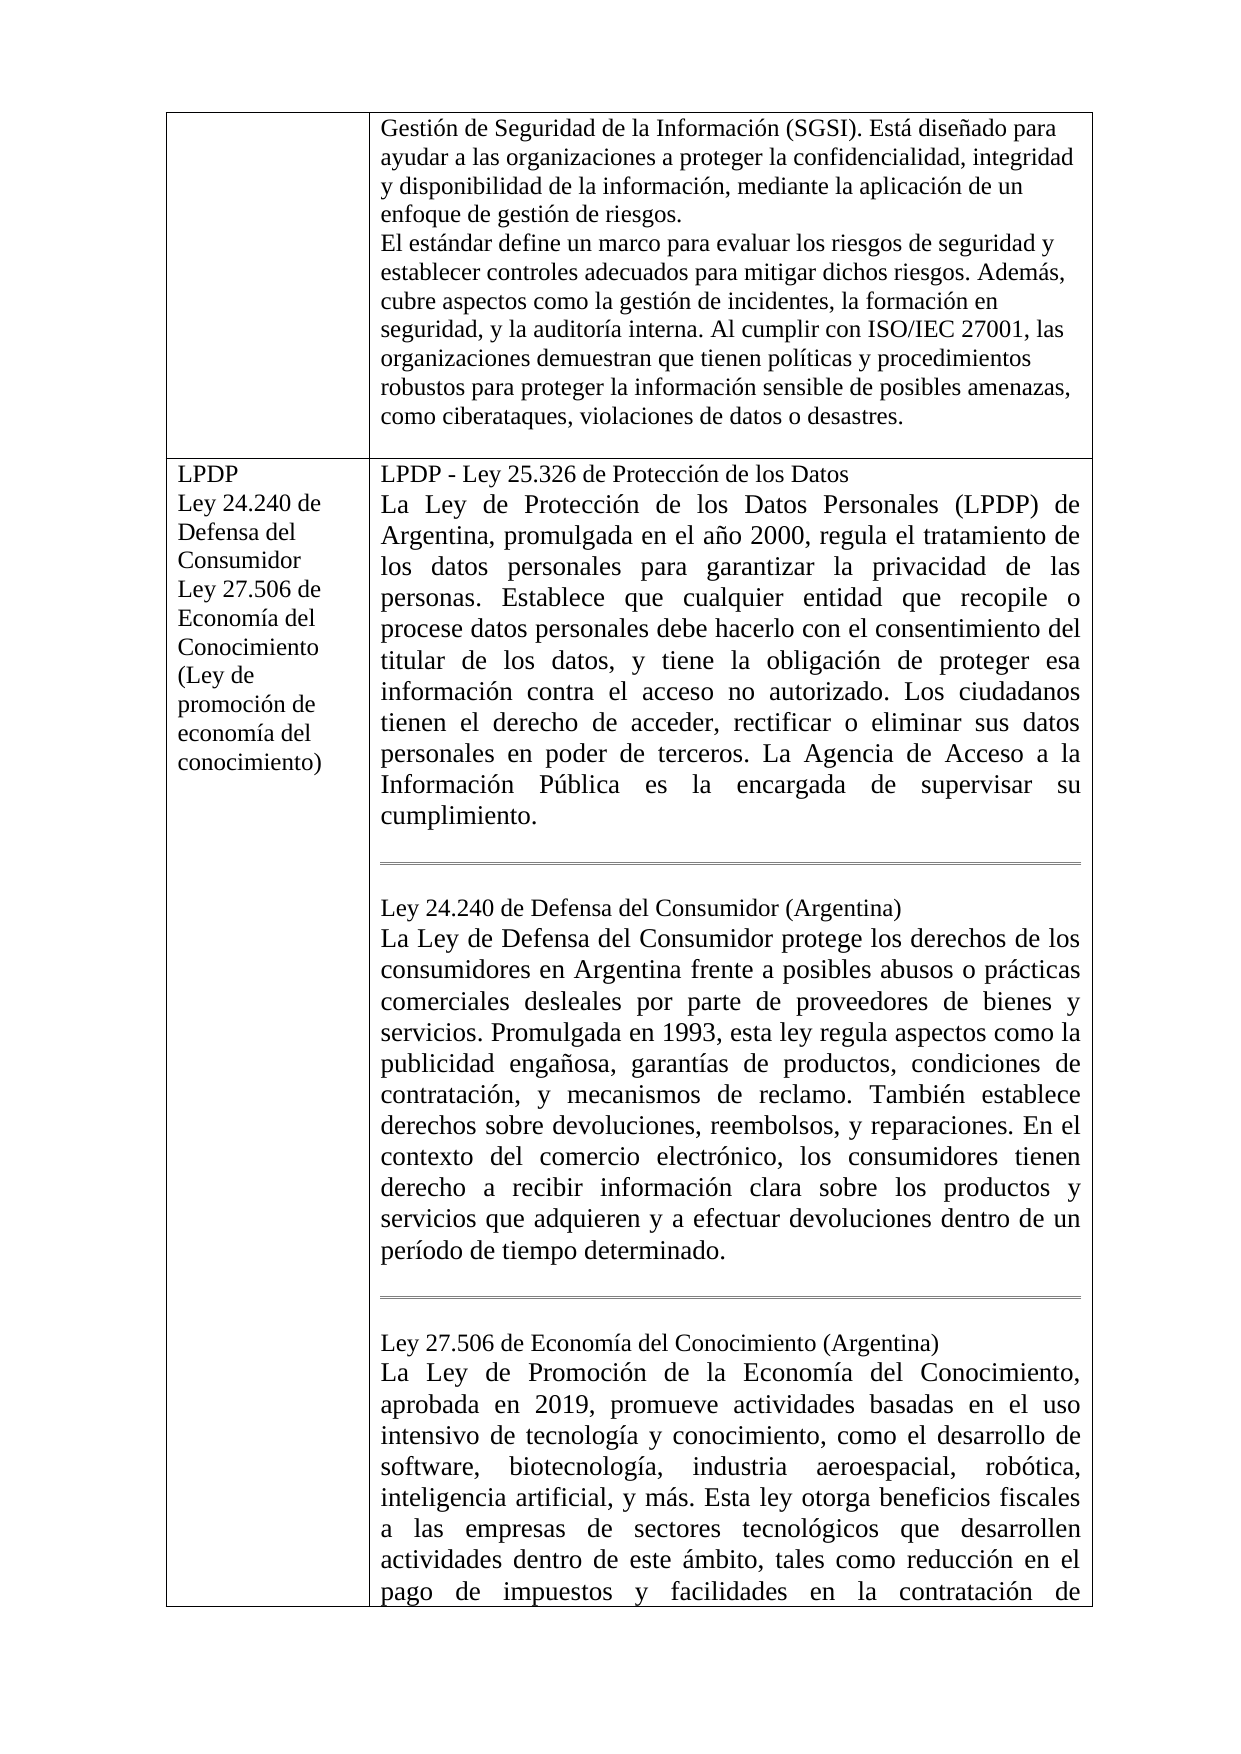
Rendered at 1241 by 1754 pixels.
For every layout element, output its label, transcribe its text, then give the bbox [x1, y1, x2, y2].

table_cell LPDP - Ley 25.326 de Protección de los Datos La Ley de Protección de los Datos Personales (LPDP) de Argentina, promulgada en el año 2000, regula el tratamiento de los datos personales para garantizar la privacidad de las personas. Establece que cualquier entidad que recopile o procese datos personales debe hacerlo con el consentimiento del titular de los datos, y tiene la obligación de proteger esa información contra el acceso no autorizado. Los ciudadanos tienen el derecho de acceder, rectificar o eliminar sus datos personales en poder de terceros. La Agencia de Acceso a la Información Pública es la encargada de supervisar su cumplimiento. Ley 24.240 de Defensa del Consumidor (Argentina) La Ley de Defensa del Consumidor protege los derechos de los consumidores en Argentina frente a posibles abusos o prácticas comerciales desleales por parte de proveedores de bienes y servicios. Promulgada en 1993, esta ley regula aspectos como la publicidad engañosa, garantías de productos, condiciones de contratación, y mecanismos de reclamo. También establece derechos sobre devoluciones, reembolsos, y reparaciones. En el contexto del comercio electrónico, los consumidores tienen derecho a recibir información clara sobre los productos y servicios que adquieren y a efectuar devoluciones dentro de un período de tiempo determinado. Ley 27.506 de Economía del Conocimiento (Argentina) La Ley de Promoción de la Economía del Conocimiento, aprobada en 2019, promueve actividades basadas en el uso intensivo de tecnología y conocimiento, como el desarrollo de software, biotecnología, industria aeroespacial, robótica, inteligencia artificial, y más. Esta ley otorga beneficios fiscales a las empresas de sectores tecnológicos que desarrollen actividades dentro de este ámbito, tales como reducción en el pago de impuestos y facilidades en la contratación de [370, 459, 1092, 1606]
table_cell Gestión de Seguridad de la Información (SGSI). Está diseñado para ayudar a las organizaciones a proteger la confidencialidad, integridad y disponibilidad de la información, mediante la aplicación de un enfoque de gestión de riesgos. El estándar define un marco para evaluar los riesgos de seguridad y establecer controles adecuados para mitigar dichos riesgos. Además, cubre aspectos como la gestión de incidentes, la formación en seguridad, y la auditoría interna. Al cumplir con ISO/IEC 27001, las organizaciones demuestran que tienen políticas y procedimientos robustos para proteger la información sensible de posibles amenazas, como ciberataques, violaciones de datos o desastres. [370, 113, 1092, 458]
table_cell [167, 113, 369, 458]
table_cell LPDP Ley 24.240 de Defensa del Consumidor Ley 27.506 de Economía del Conocimiento (Ley de promoción de economía del conocimiento) [167, 459, 369, 1606]
